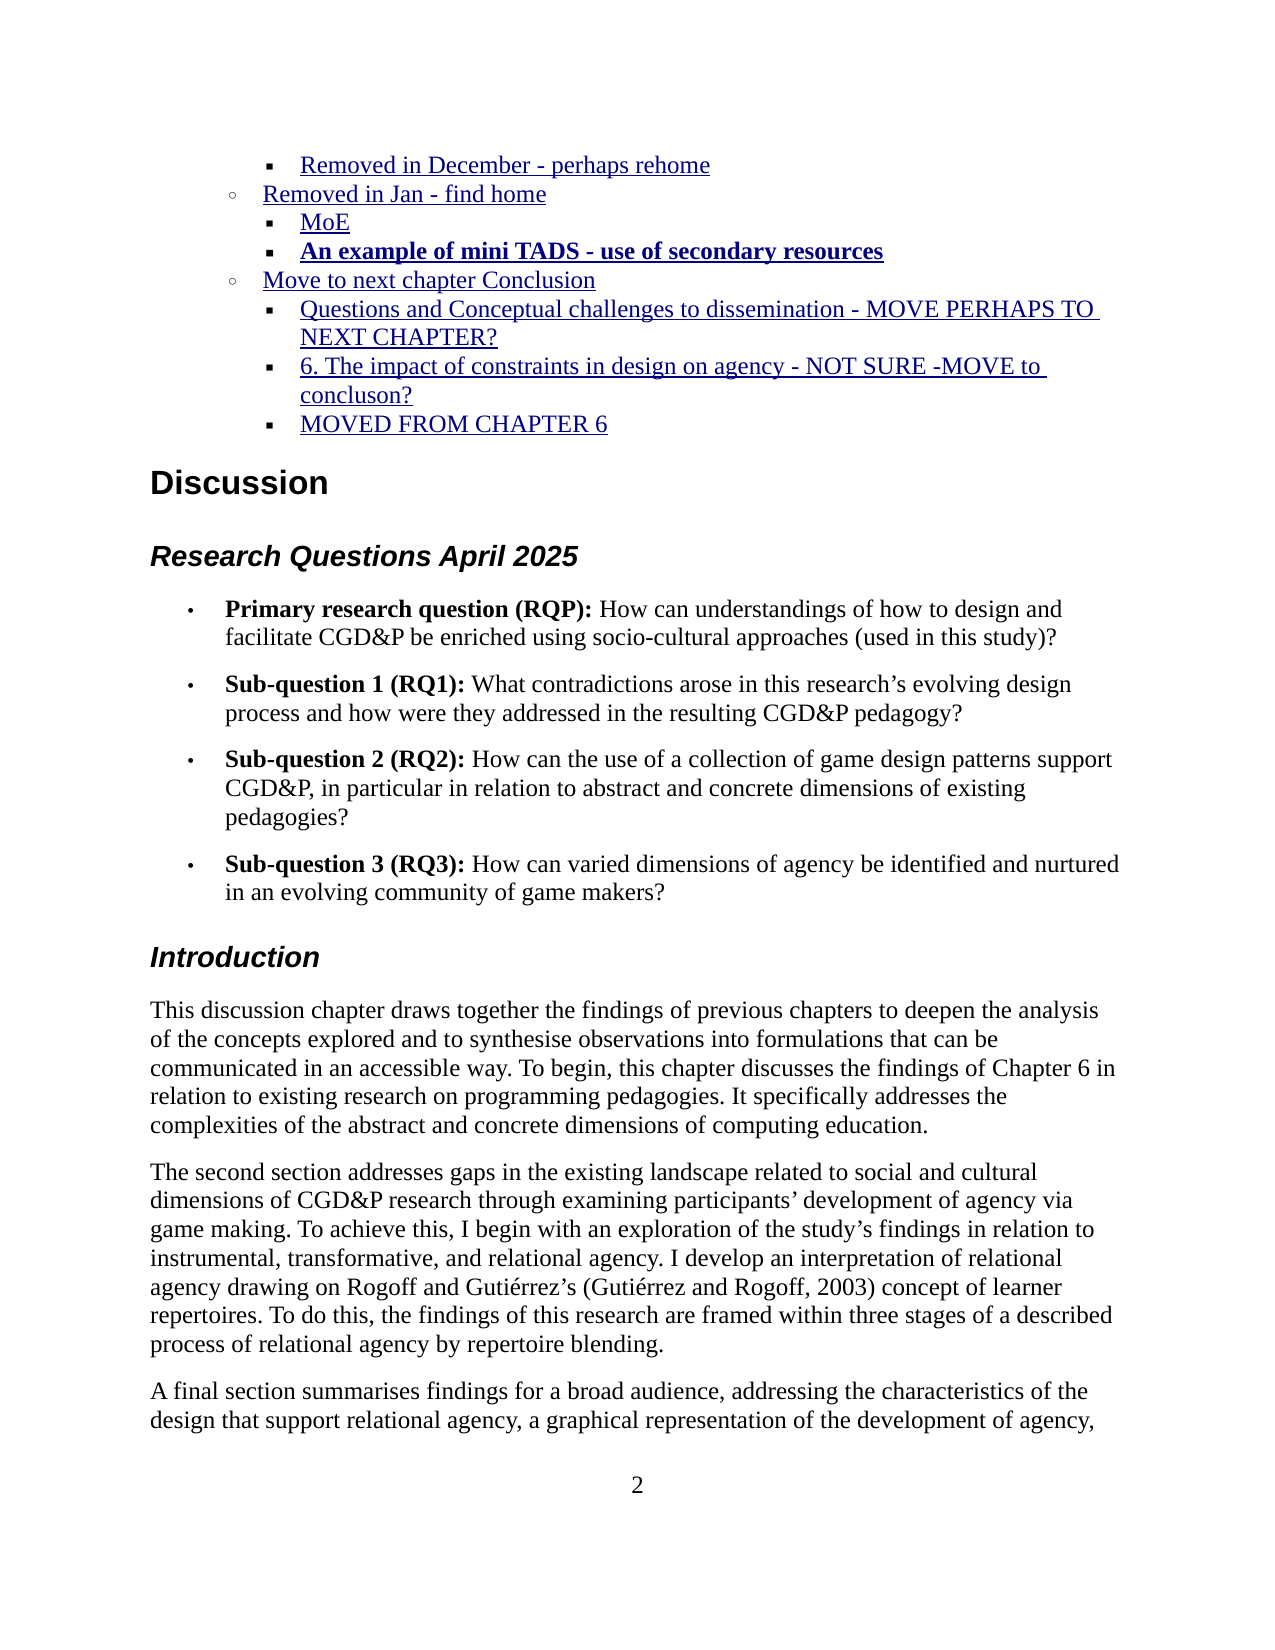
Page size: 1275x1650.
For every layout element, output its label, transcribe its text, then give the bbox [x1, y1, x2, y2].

subtitle Discussion [150, 462, 1125, 501]
list Sub-question 3 (RQ3): How can varied dimensions of agency be identified and nurtured in an evolving community of game makers? [187, 849, 1125, 906]
list Primary research question (RQP): How can understandings of how to design and facilitate CGD&P be enriched using socio-cultural approaches (used in this study)? [187, 594, 1125, 651]
list MOVED FROM CHAPTER 6 [262, 409, 1125, 437]
list An example of mini TADS - use of secondary resources [262, 236, 1125, 265]
subtitle Research Questions April 2025 [150, 539, 1125, 572]
list Removed in December - perhaps rehome [262, 150, 1125, 179]
list Sub-question 1 (RQ1): What contradictions arose in this research’s evolving design process and how were they addressed in the resulting CGD&P pedagogy? [187, 669, 1125, 727]
list 6. The impact of constraints in design on agency - NOT SURE -MOVE to concluson? [262, 351, 1125, 409]
list Sub-question 2 (RQ2): How can the use of a collection of game design patterns support CGD&P, in particular in relation to abstract and concrete dimensions of existing pedagogies? [187, 744, 1125, 831]
list Move to next chapter Conclusion [225, 265, 1125, 294]
list MoE [262, 207, 1125, 236]
text This discussion chapter draws together the findings of previous chapters to deepen the analysis of the concepts explored and to synthesise observations into formulations that can be communicated in an accessible way. To begin, this chapter discusses the findings of Chapter 6 in relation to existing research on programming pedagogies. It specifically addresses the complexities of the abstract and concrete dimensions of computing education. [150, 995, 1125, 1139]
list Removed in Jan - find home [225, 179, 1125, 207]
text The second section addresses gaps in the existing landscape related to social and cultural dimensions of CGD&P research through examining participants’ development of agency via game making. To achieve this, I begin with an exploration of the study’s findings in relation to instrumental, transformative, and relational agency. I develop an interpretation of relational agency drawing on Rogoff and Gutiérrez’s (Gutiérrez and Rogoff, 2003) concept of learner repertoires. To do this, the findings of this research are framed within three stages of a described process of relational agency by repertoire blending. [150, 1157, 1125, 1358]
text A final section summarises findings for a broad audience, addressing the characteristics of the design that support relational agency, a graphical representation of the development of agency, [150, 1376, 1125, 1433]
list Questions and Conceptual challenges to dissemination - MOVE PERHAPS TO NEXT CHAPTER? [262, 294, 1125, 351]
subtitle Introduction [150, 940, 1125, 974]
